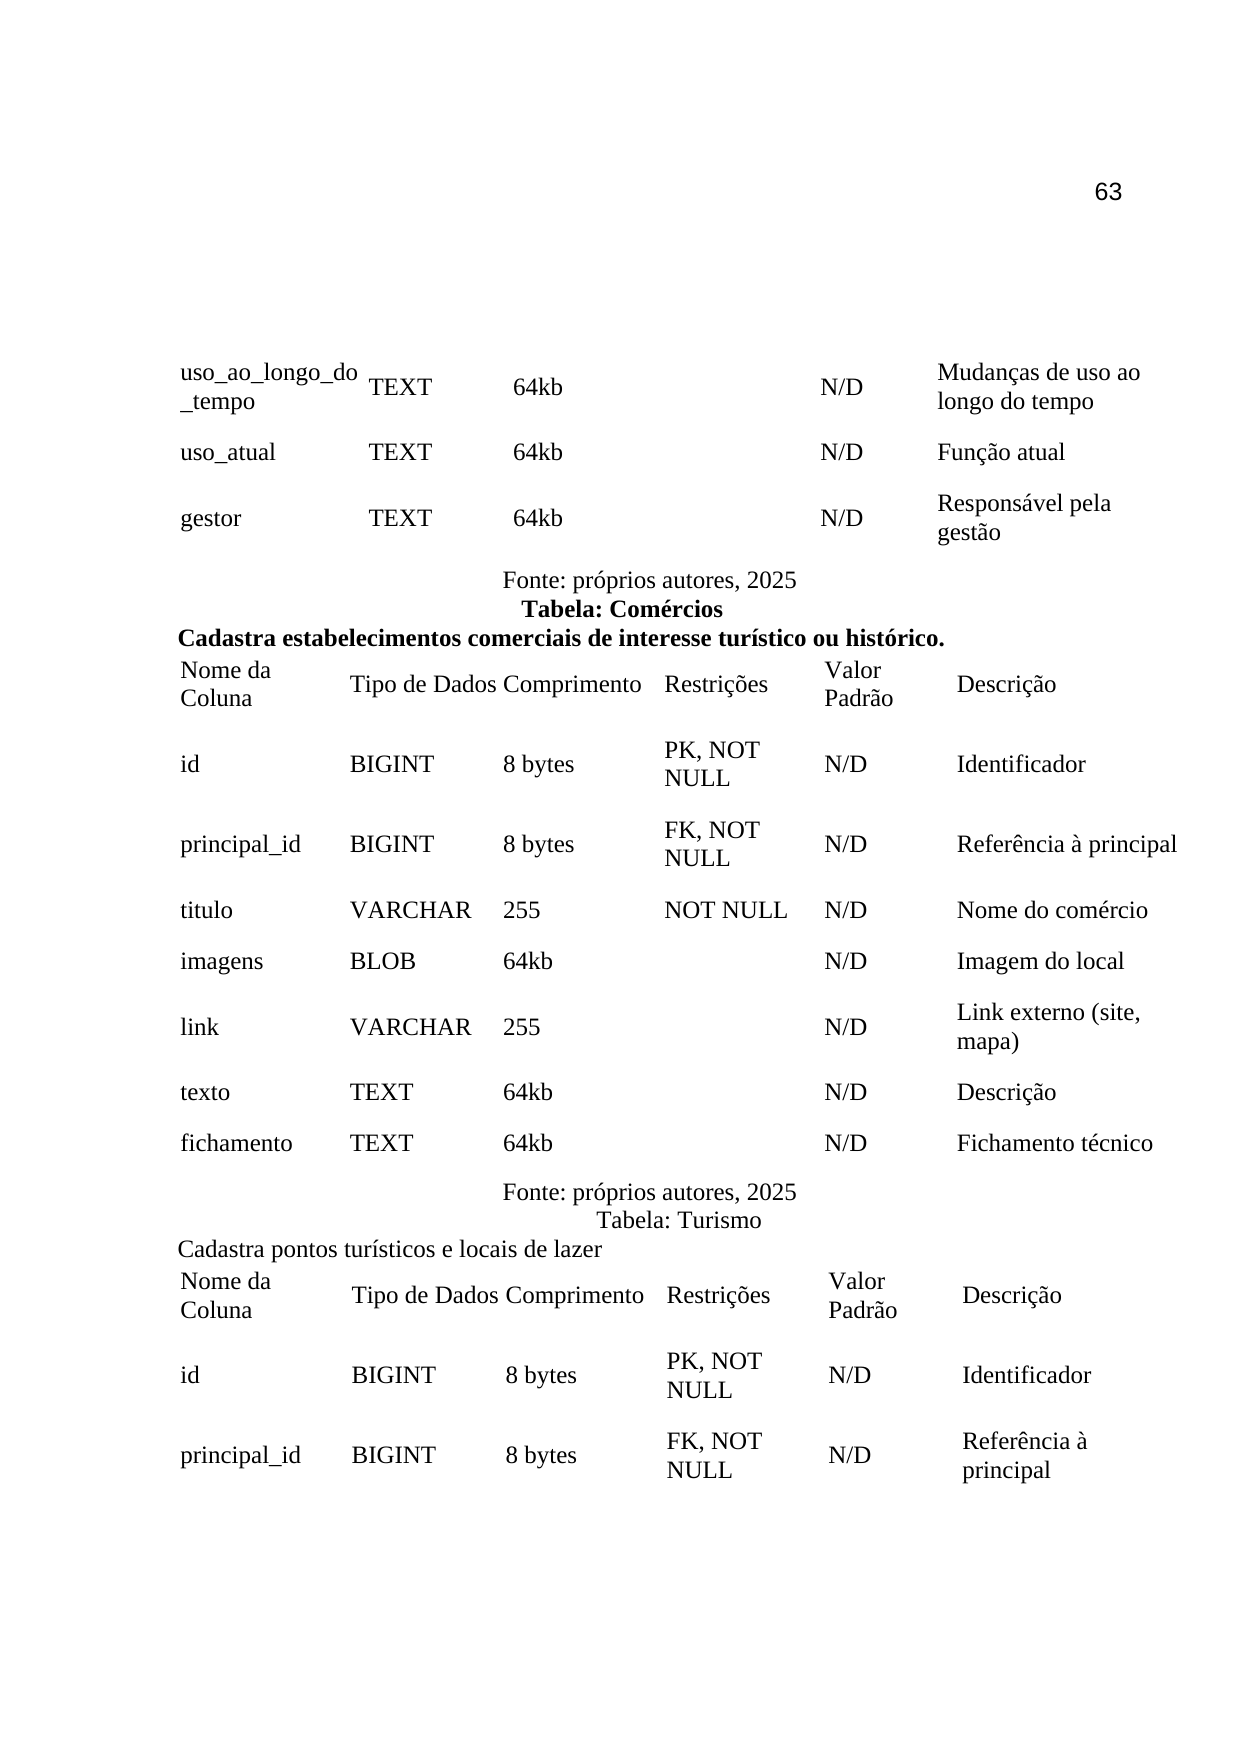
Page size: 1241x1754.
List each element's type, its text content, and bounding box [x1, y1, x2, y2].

table_cell VARCHAR [347, 892, 500, 943]
table_header Valor Padrão [825, 1263, 959, 1343]
table_header Comprimento [503, 1263, 663, 1343]
table_cell VARCHAR [347, 994, 500, 1074]
table_cell N/D [821, 892, 954, 943]
table_cell N/D [821, 994, 954, 1074]
table_cell 255 [500, 994, 661, 1074]
table_cell fichamento [177, 1126, 347, 1177]
text Fonte: próprios autores, 2025 [177, 1177, 1122, 1206]
text Fonte: próprios autores, 2025 [177, 566, 1122, 594]
table_header Descrição [959, 1263, 1181, 1343]
table_cell 8 bytes [500, 732, 661, 812]
table_cell titulo [177, 892, 347, 943]
table_cell [671, 434, 817, 486]
table_cell PK, NOT NULL [664, 1343, 825, 1423]
table_cell principal_id [177, 812, 347, 892]
table_cell Mudanças de uso ao longo do tempo [934, 354, 1181, 434]
table_cell Identificador [954, 732, 1181, 812]
text Tabela: Turismo [177, 1206, 1122, 1234]
table_cell id [177, 732, 347, 812]
table_cell 8 bytes [503, 1423, 663, 1503]
table_cell BIGINT [349, 1423, 502, 1503]
table_cell BIGINT [349, 1343, 502, 1423]
table_cell 64kb [500, 1126, 661, 1177]
table_cell [671, 354, 817, 434]
table_cell TEXT [365, 434, 510, 486]
table_header Comprimento [500, 652, 661, 732]
table_cell texto [177, 1074, 347, 1126]
table_cell 64kb [510, 486, 671, 566]
table_cell [661, 1074, 821, 1126]
table_cell Identificador [959, 1343, 1181, 1423]
table_cell id [177, 1343, 348, 1423]
table_header Tipo de Dados [347, 652, 500, 732]
table_cell N/D [825, 1343, 959, 1423]
table_cell 64kb [500, 943, 661, 994]
table_cell 64kb [510, 354, 671, 434]
table_cell N/D [817, 434, 934, 486]
table_cell NOT NULL [661, 892, 821, 943]
table_cell Imagem do local [954, 943, 1181, 994]
table_header Nome da Coluna [177, 1263, 348, 1343]
table_cell [661, 943, 821, 994]
table_cell gestor [177, 486, 365, 566]
text Tabela: Comércios [177, 594, 1122, 623]
table_cell Função atual [934, 434, 1181, 486]
text Cadastra pontos turísticos e locais de lazer [177, 1234, 1122, 1263]
table_cell TEXT [365, 354, 510, 434]
table_header Tipo de Dados [349, 1263, 502, 1343]
table_cell N/D [817, 486, 934, 566]
table_cell link [177, 994, 347, 1074]
table_cell uso_atual [177, 434, 365, 486]
table_cell Referência à principal [954, 812, 1181, 892]
table_cell TEXT [347, 1074, 500, 1126]
table_cell BIGINT [347, 812, 500, 892]
table_cell Nome do comércio [954, 892, 1181, 943]
table_cell N/D [821, 1126, 954, 1177]
table_cell N/D [821, 1074, 954, 1126]
table_cell TEXT [365, 486, 510, 566]
table_cell principal_id [177, 1423, 348, 1503]
table_header Restrições [661, 652, 821, 732]
text Cadastra estabelecimentos comerciais de interesse turístico ou histórico. [177, 623, 1122, 652]
table_cell Link externo (site, mapa) [954, 994, 1181, 1074]
table_cell 64kb [500, 1074, 661, 1126]
table_cell N/D [825, 1423, 959, 1503]
table_cell N/D [821, 732, 954, 812]
table_cell N/D [821, 943, 954, 994]
table_header Nome da Coluna [177, 652, 347, 732]
table_cell 255 [500, 892, 661, 943]
table_cell 8 bytes [500, 812, 661, 892]
table_cell 8 bytes [503, 1343, 663, 1423]
table_cell BLOB [347, 943, 500, 994]
table_cell 64kb [510, 434, 671, 486]
table_cell FK, NOT NULL [664, 1423, 825, 1503]
table_cell TEXT [347, 1126, 500, 1177]
table_cell N/D [821, 812, 954, 892]
table_cell Referência à principal [959, 1423, 1181, 1503]
table_cell uso_ao_longo_do_tempo [177, 354, 365, 434]
table_cell FK, NOT NULL [661, 812, 821, 892]
table_cell Responsável pela gestão [934, 486, 1181, 566]
table_header Descrição [954, 652, 1181, 732]
table_cell Descrição [954, 1074, 1181, 1126]
table_header Valor Padrão [821, 652, 954, 732]
table_cell N/D [817, 354, 934, 434]
table_cell [671, 486, 817, 566]
table_cell Fichamento técnico [954, 1126, 1181, 1177]
table_cell [661, 1126, 821, 1177]
table_cell imagens [177, 943, 347, 994]
table_cell BIGINT [347, 732, 500, 812]
table_cell PK, NOT NULL [661, 732, 821, 812]
table_header Restrições [664, 1263, 825, 1343]
table_cell [661, 994, 821, 1074]
